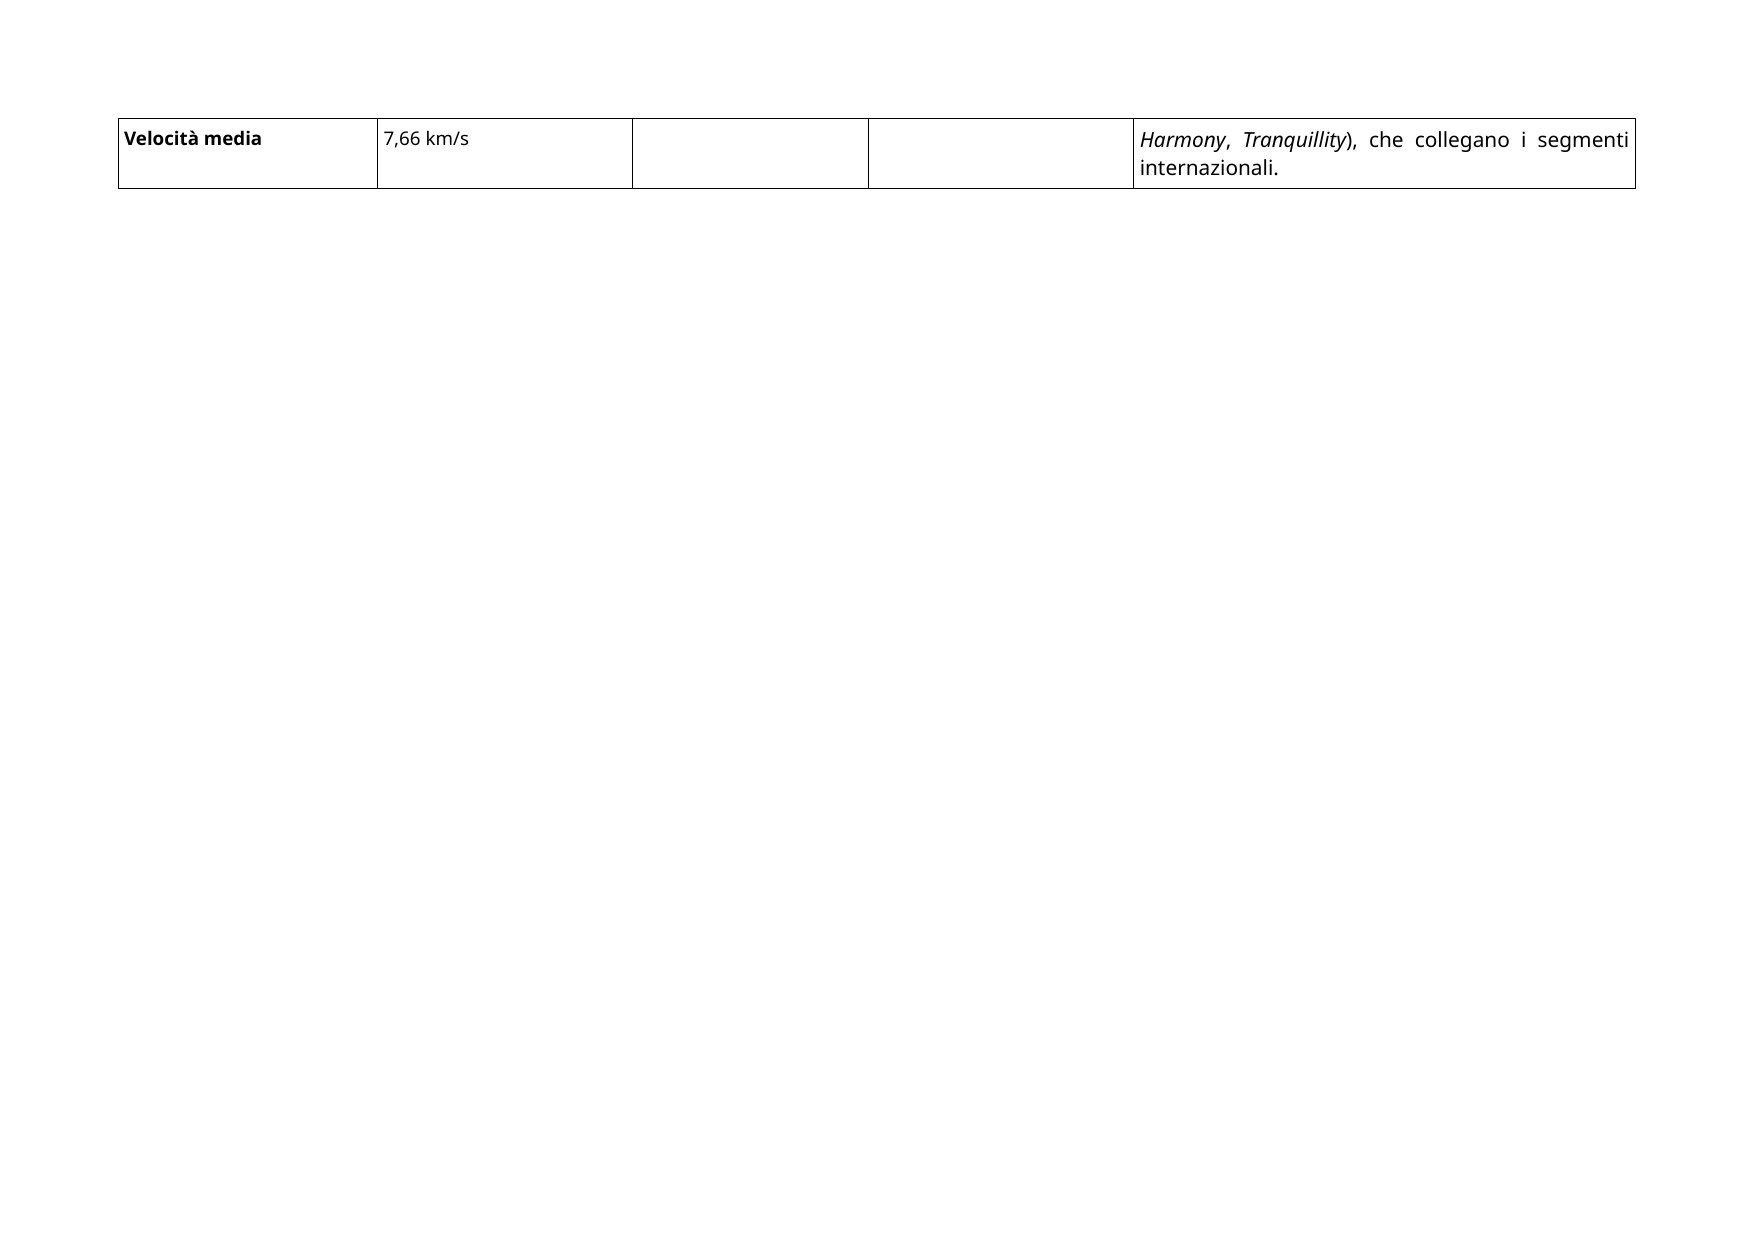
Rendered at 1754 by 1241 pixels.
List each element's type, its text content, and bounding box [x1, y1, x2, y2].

table_cell [633, 119, 868, 187]
table_cell Harmony, Tranquillity), che collegano i segmenti internazionali. [1134, 119, 1635, 187]
table_cell [869, 119, 1133, 187]
table_cell Velocità media [119, 119, 377, 187]
table_cell 7,66 km/s [378, 119, 632, 187]
